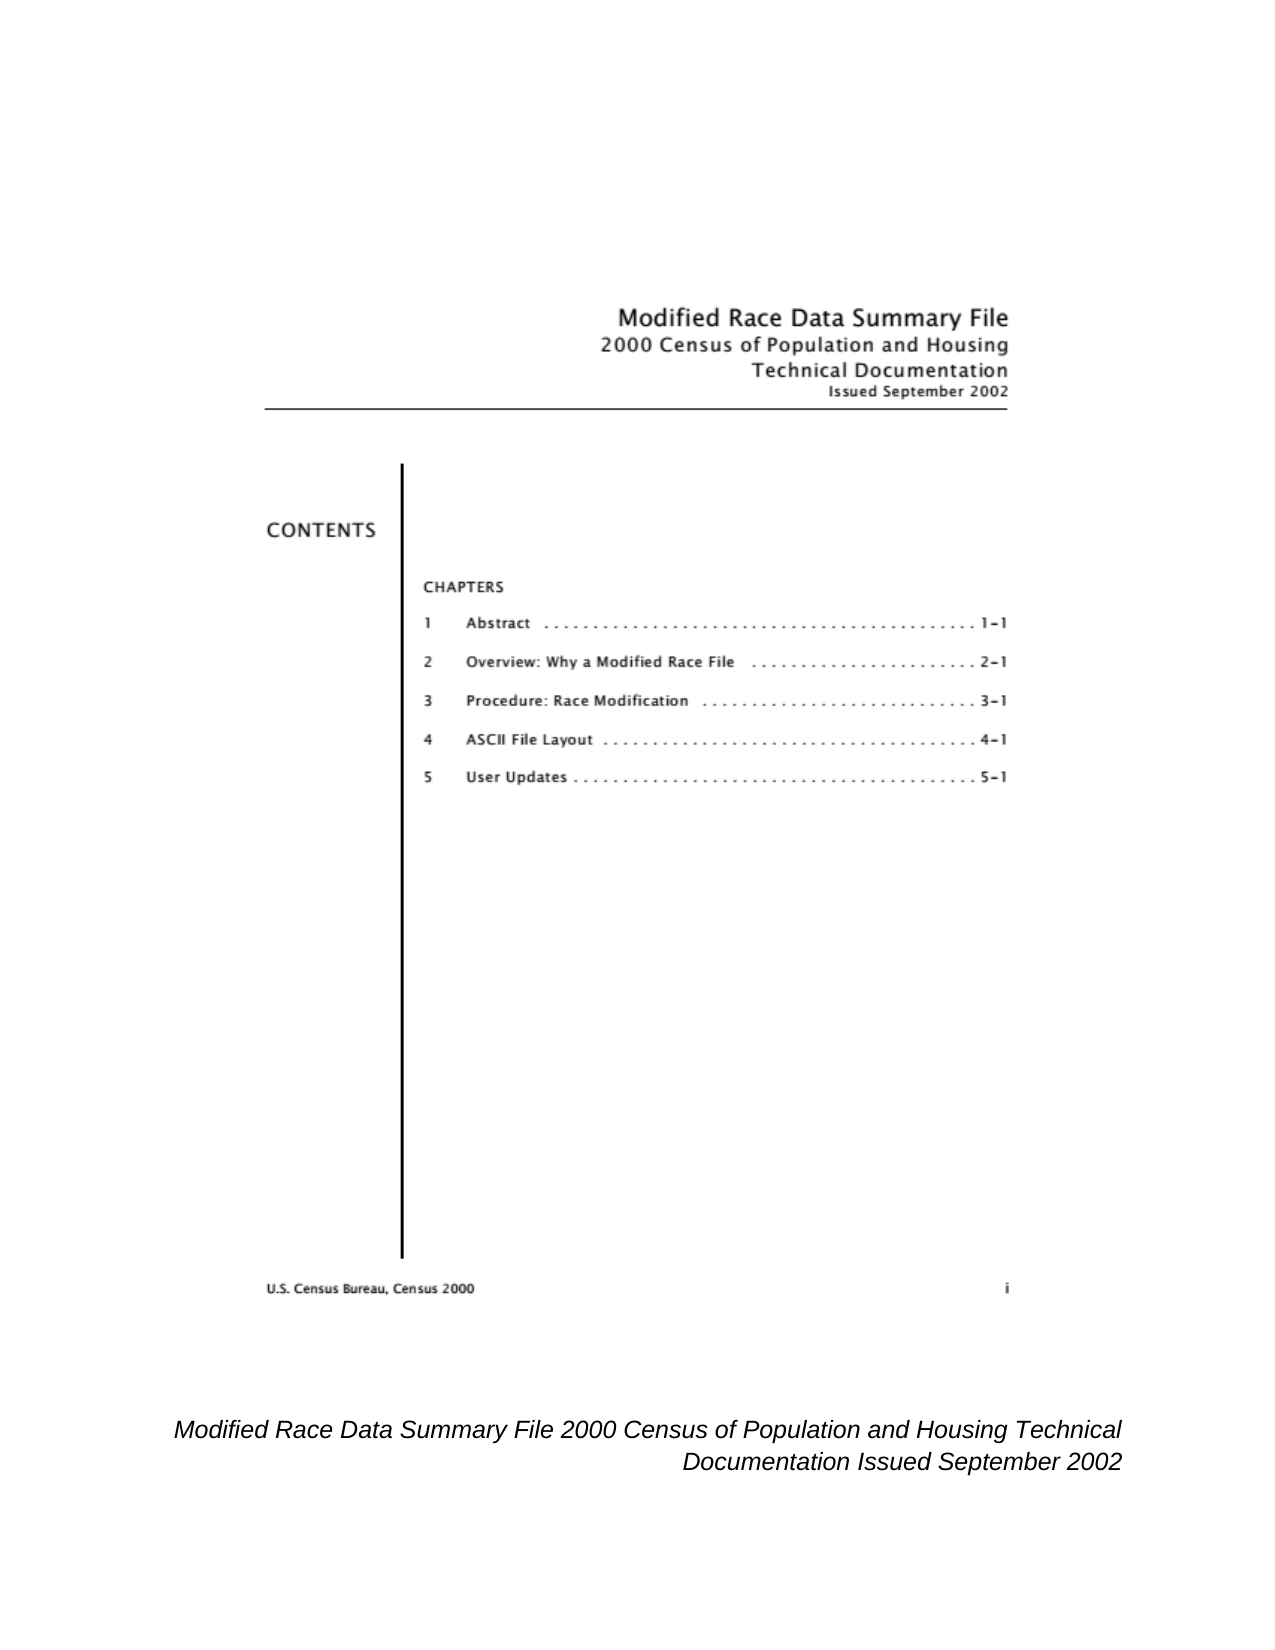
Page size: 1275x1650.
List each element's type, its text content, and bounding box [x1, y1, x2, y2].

picture [153, 153, 1124, 1410]
text Modified Race Data Summary File 2000 Census of Population and Housing Technical Documentation Issued September 2002 [150, 1416, 1125, 1476]
